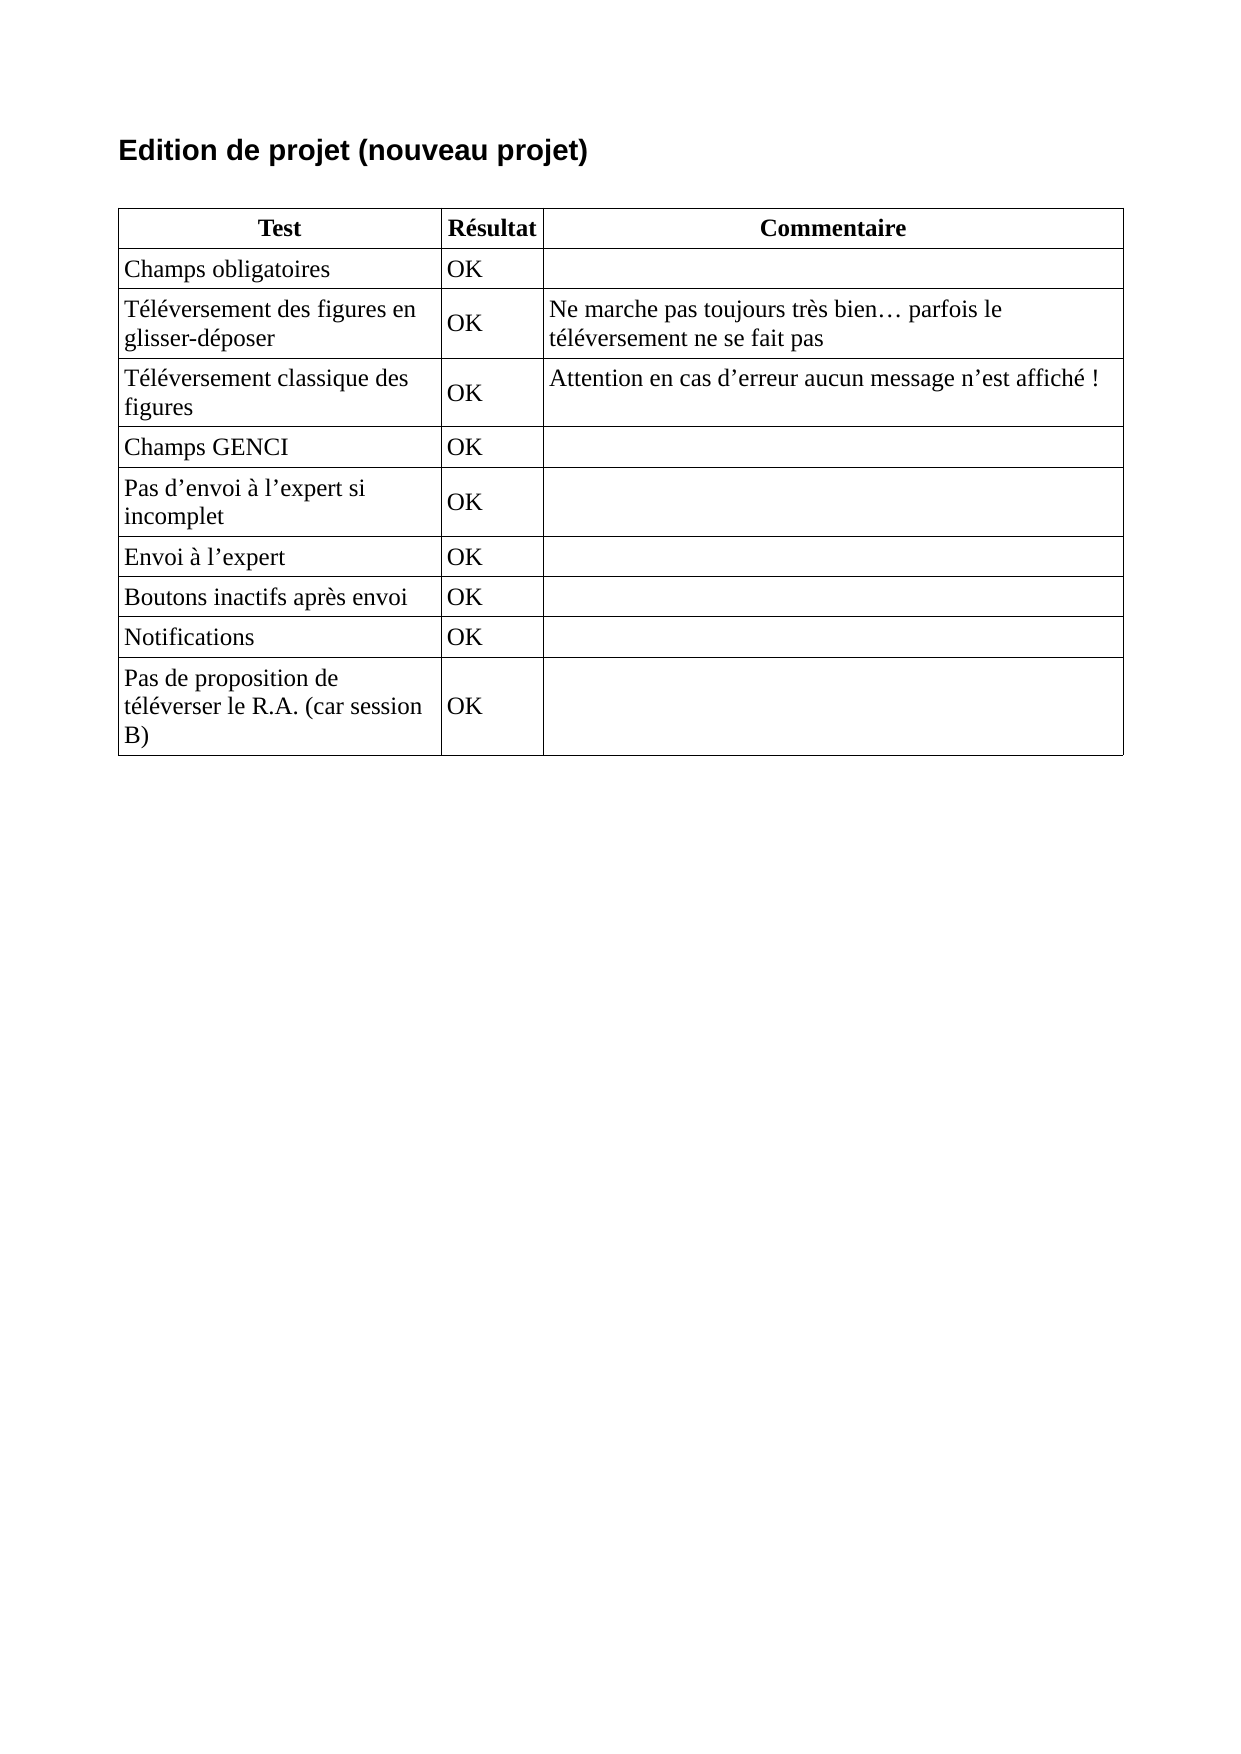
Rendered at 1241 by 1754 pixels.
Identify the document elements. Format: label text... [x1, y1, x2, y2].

table_cell [544, 249, 1123, 288]
table_cell OK [442, 537, 543, 576]
subtitle Edition de projet (nouveau projet) [118, 133, 1122, 166]
table_cell OK [442, 359, 543, 426]
table_cell [544, 427, 1123, 467]
table_cell Envoi à l’expert [119, 537, 441, 576]
table_cell OK [442, 617, 543, 657]
table_cell OK [442, 289, 543, 357]
table_cell [544, 658, 1123, 754]
table_cell Ne marche pas toujours très bien… parfois le téléversement ne se fait pas [544, 289, 1123, 357]
table_cell OK [442, 249, 543, 288]
table_header Commentaire [544, 209, 1123, 248]
table_cell Notifications [119, 617, 441, 657]
table_cell OK [442, 577, 543, 616]
table_header Résultat [442, 209, 543, 248]
table_header Test [119, 209, 441, 248]
table_cell Pas d’envoi à l’expert si incomplet [119, 468, 441, 536]
table_cell OK [442, 468, 543, 536]
table_cell Pas de proposition de téléverser le R.A. (car session B) [119, 658, 441, 754]
table_cell Champs obligatoires [119, 249, 441, 288]
table_cell Téléversement classique des figures [119, 359, 441, 426]
table_cell OK [442, 427, 543, 467]
table_cell [544, 468, 1123, 536]
table_cell [544, 537, 1123, 576]
table_cell Téléversement des figures en glisser-déposer [119, 289, 441, 357]
table_cell Champs GENCI [119, 427, 441, 467]
table_cell Attention en cas d’erreur aucun message n’est affiché ! [544, 359, 1123, 426]
table_cell OK [442, 658, 543, 754]
table_cell Boutons inactifs après envoi [119, 577, 441, 616]
table_cell [544, 577, 1123, 616]
table_cell [544, 617, 1123, 657]
